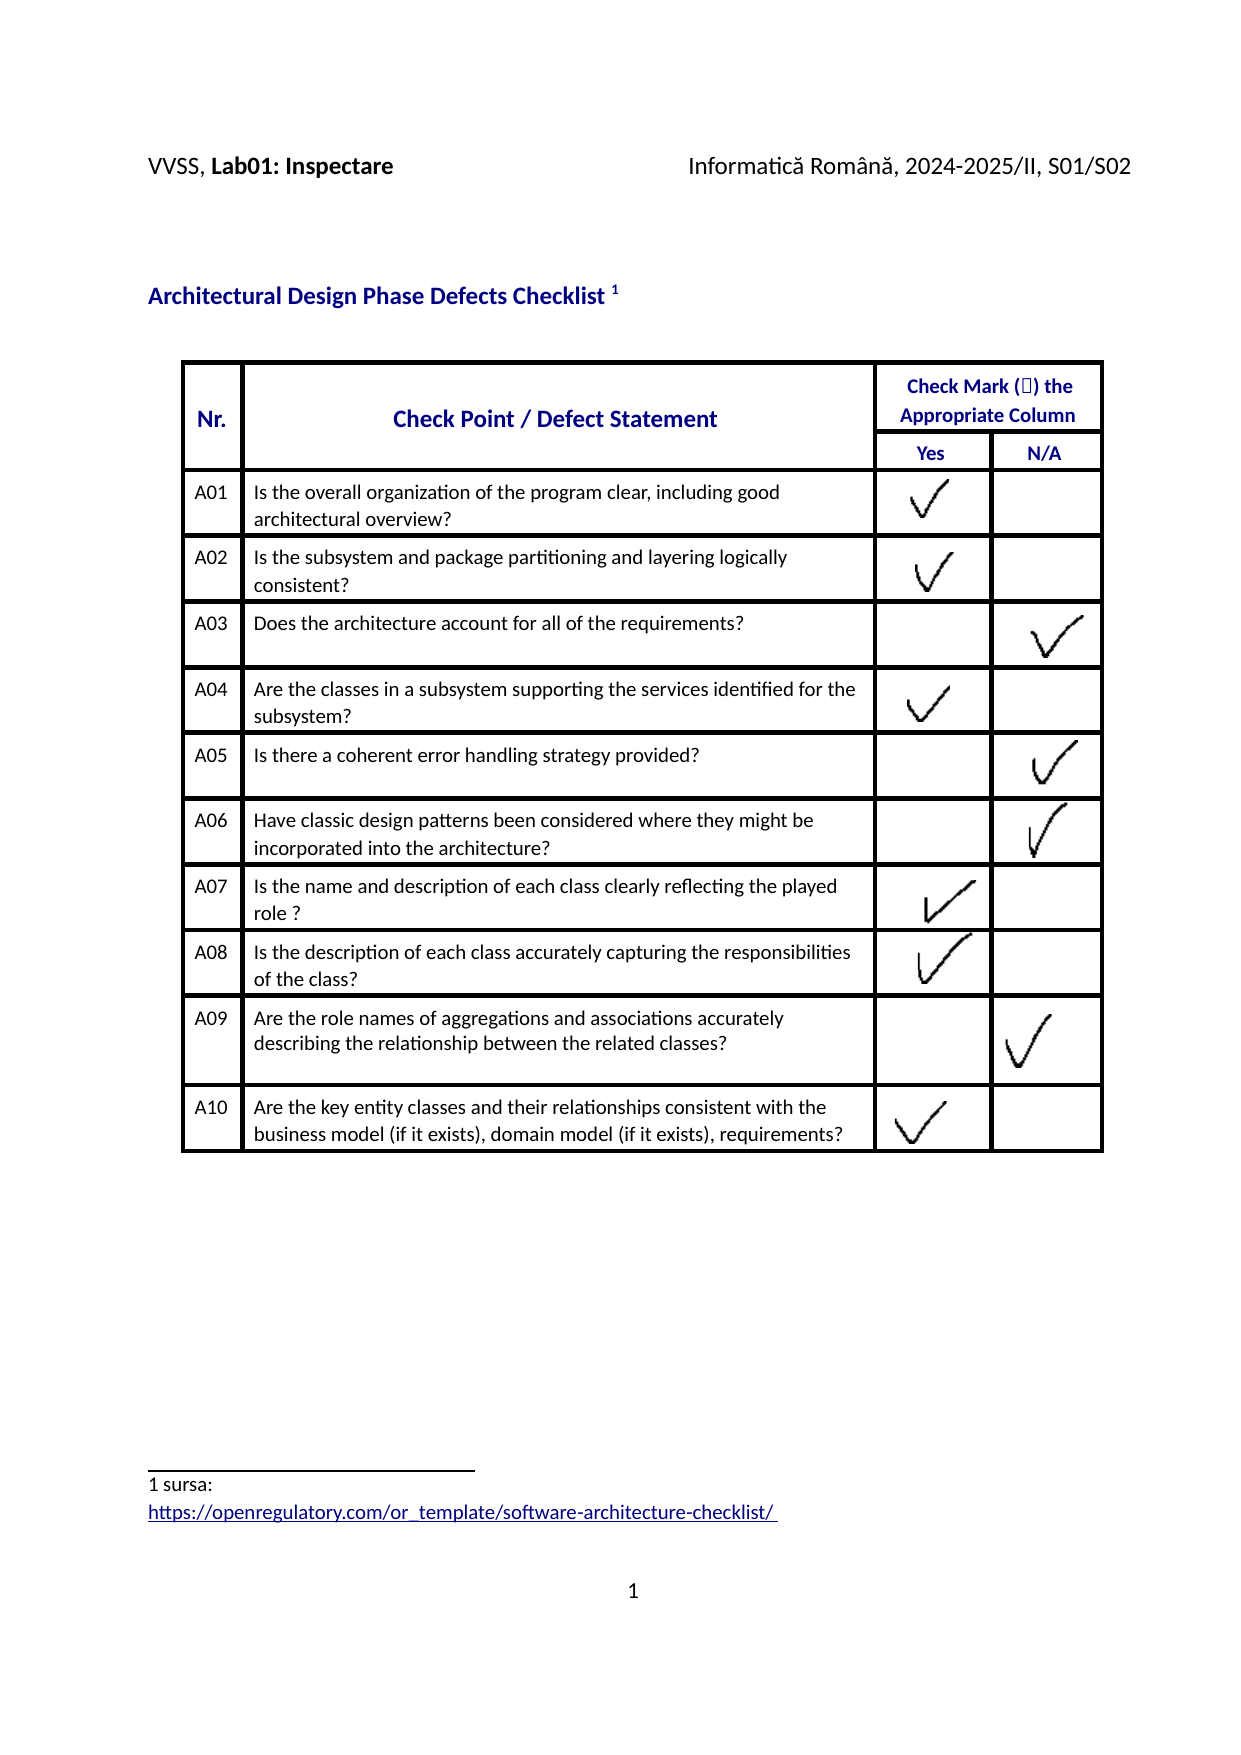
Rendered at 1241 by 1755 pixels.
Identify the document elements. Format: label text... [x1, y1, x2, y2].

table_cell A04 [185, 670, 240, 730]
table_cell [877, 1087, 989, 1148]
table_cell A03 [185, 604, 240, 665]
table_cell [994, 932, 1100, 993]
text Architectural Design Phase Defects Checklist [148, 280, 1137, 311]
table_cell A07 [185, 867, 240, 928]
table_cell [994, 472, 1100, 533]
table_cell [994, 1087, 1100, 1148]
table_cell N/A [994, 434, 1100, 467]
table_cell A08 [185, 932, 240, 993]
text sursa: [148, 1472, 1137, 1497]
table_cell [877, 472, 989, 533]
table_cell [877, 801, 989, 862]
table_cell A09 [185, 998, 240, 1083]
table_cell [877, 604, 989, 665]
table_cell Are the classes in a subsystem supporting the services identified for the subsystem? [245, 670, 873, 730]
table_cell [994, 867, 1100, 928]
table_cell [994, 538, 1100, 599]
table_cell A10 [185, 1087, 240, 1148]
table_cell [994, 670, 1100, 730]
table_cell Are the key entity classes and their relationships consistent with the business model (if it exists), domain model (if it exists), requirements? [245, 1087, 873, 1148]
table_header Check Mark () the Appropriate Column [877, 365, 1100, 429]
text https://openregulatory.com/or_template/software-architecture-checklist/ [148, 1499, 1137, 1524]
table_cell Yes [877, 434, 989, 467]
table_cell [877, 998, 989, 1083]
table_cell [994, 998, 1100, 1083]
text 1 [148, 1576, 1137, 1604]
table_header Check Point / Defect Statement [245, 365, 873, 467]
table_cell A06 [185, 801, 240, 862]
table_cell A01 [185, 472, 240, 533]
table_cell Are the role names of aggregations and associations accurately describing the relationship between the related classes? [245, 998, 873, 1083]
table_cell Have classic design patterns been considered where they might be incorporated into the architecture? [245, 801, 873, 862]
table_cell Does the architecture account for all of the requirements? [245, 604, 873, 665]
table_cell Is the name and description of each class clearly reflecting the played role ? [245, 867, 873, 928]
table_cell Is the overall organization of the program clear, including good architectural overview? [245, 472, 873, 533]
table_cell Is the subsystem and package partitioning and layering logically consistent? [245, 538, 873, 599]
table_cell [877, 735, 989, 796]
table_cell [877, 932, 989, 993]
table_header Nr. [185, 365, 240, 467]
table_cell [994, 604, 1100, 665]
table_cell A02 [185, 538, 240, 599]
table_cell [994, 801, 1100, 862]
text VVSS, Lab01: Inspectare Informatică Română, 2024-2025/II, S01/S02 [148, 150, 1137, 181]
table_cell [877, 538, 989, 599]
table_cell A05 [185, 735, 240, 796]
table_cell [994, 735, 1100, 796]
table_cell [877, 670, 989, 730]
table_cell Is there a coherent error handling strategy provided? [245, 735, 873, 796]
table_cell Is the description of each class accurately capturing the responsibilities of the class? [245, 932, 873, 993]
table_cell [877, 867, 989, 928]
